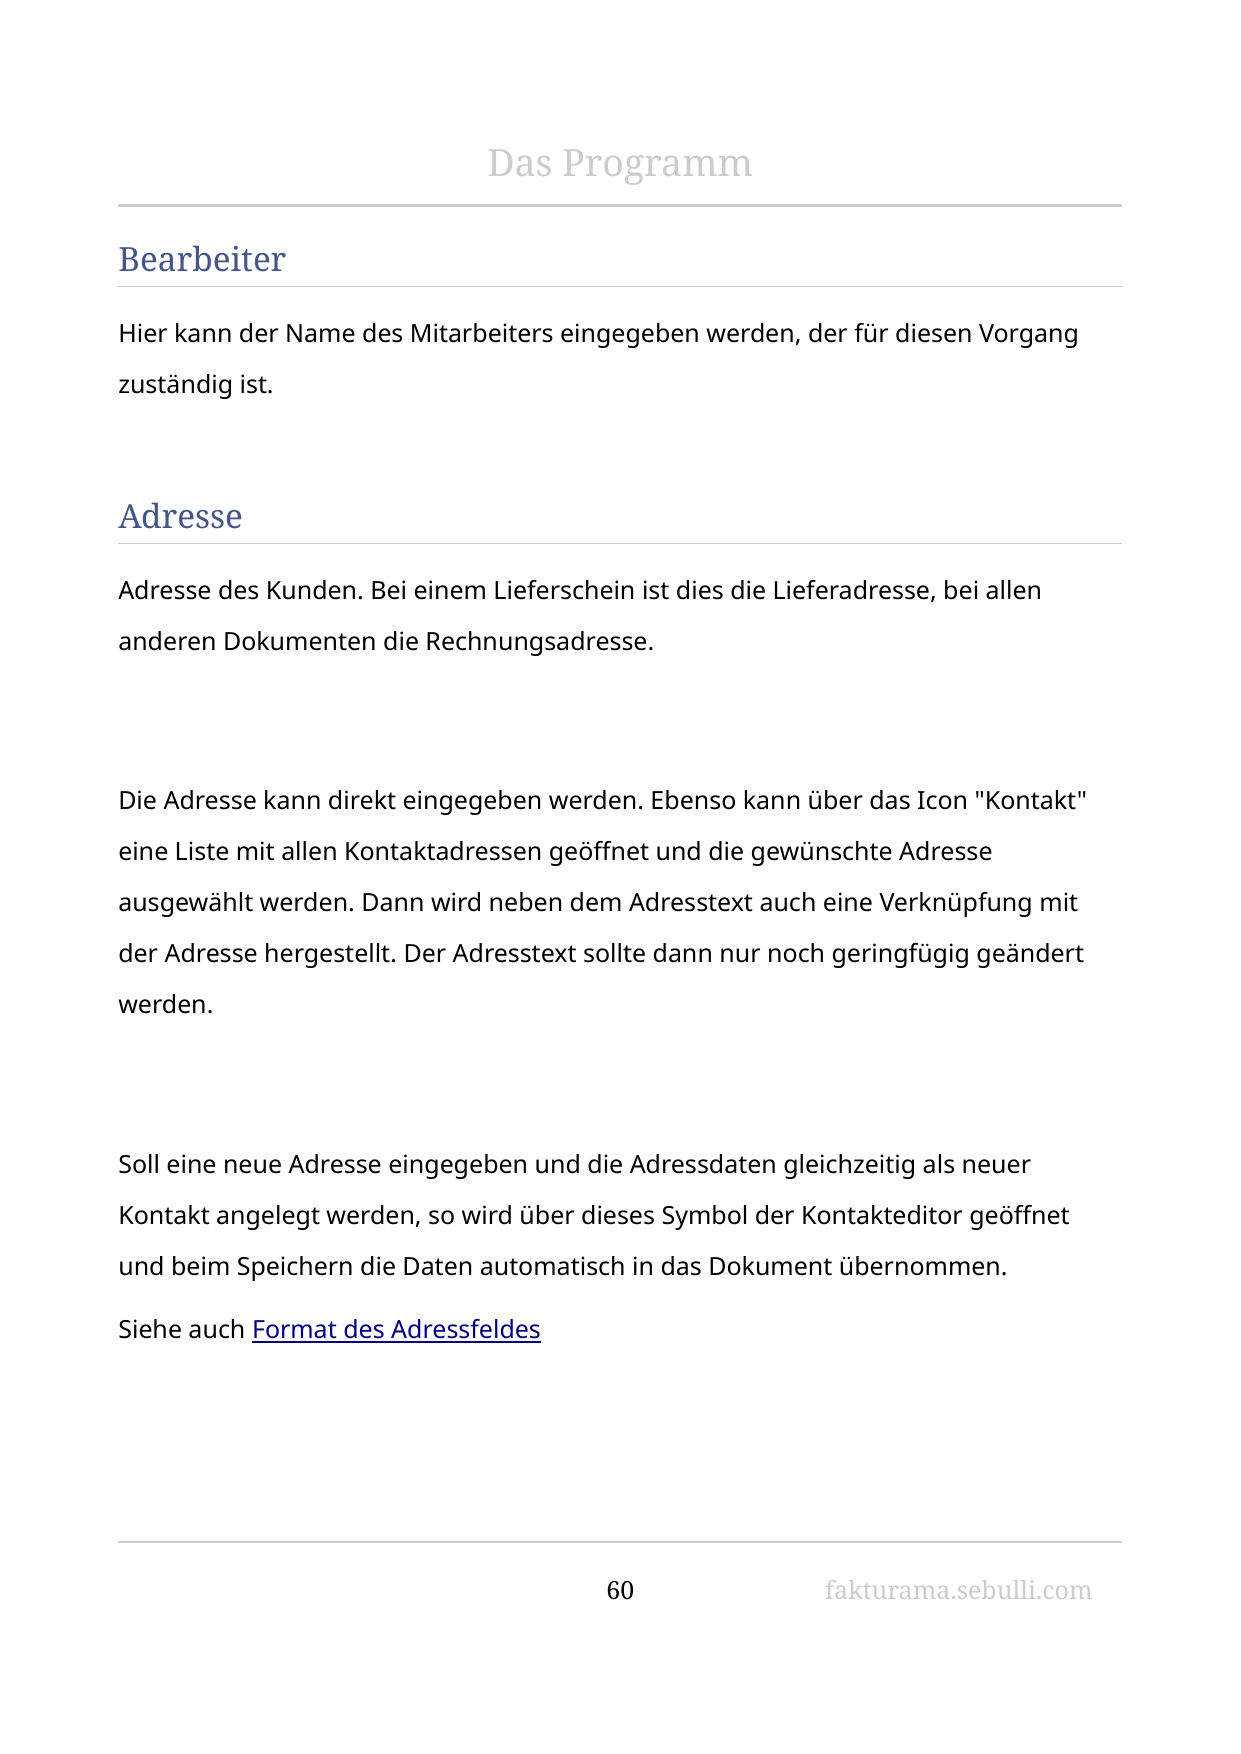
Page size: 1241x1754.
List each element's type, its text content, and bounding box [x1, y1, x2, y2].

text Adresse des Kunden. Bei einem Lieferschein ist dies die Lieferadresse, bei allen anderen Dokumenten die Rechnungsadresse. [118, 573, 1122, 658]
text Die Adresse kann direkt eingegeben werden. Ebenso kann über das Icon "Kontakt" eine Liste mit allen Kontaktadressen geöffnet und die gewünschte Adresse ausgewählt werden. Dann wird neben dem Adresstext auch eine Verknüpfung mit der Adresse hergestellt. Der Adresstext sollte dann nur noch geringfügig geändert werden. [118, 783, 1122, 1021]
text Soll eine neue Adresse eingegeben und die Adressdaten gleichzeitig als neuer Kontakt angelegt werden, so wird über dieses Symbol der Kontakteditor geöffnet und beim Speichern die Daten automatisch in das Dokument übernommen. [118, 1147, 1122, 1283]
subtitle Bearbeiter [118, 236, 1122, 286]
subtitle Adresse [118, 493, 1122, 543]
text Siehe auch Format des Adressfeldes [118, 1312, 1122, 1346]
text Hier kann der Name des Mitarbeiters eingegeben werden, der für diesen Vorgang zuständig ist. [118, 316, 1122, 401]
